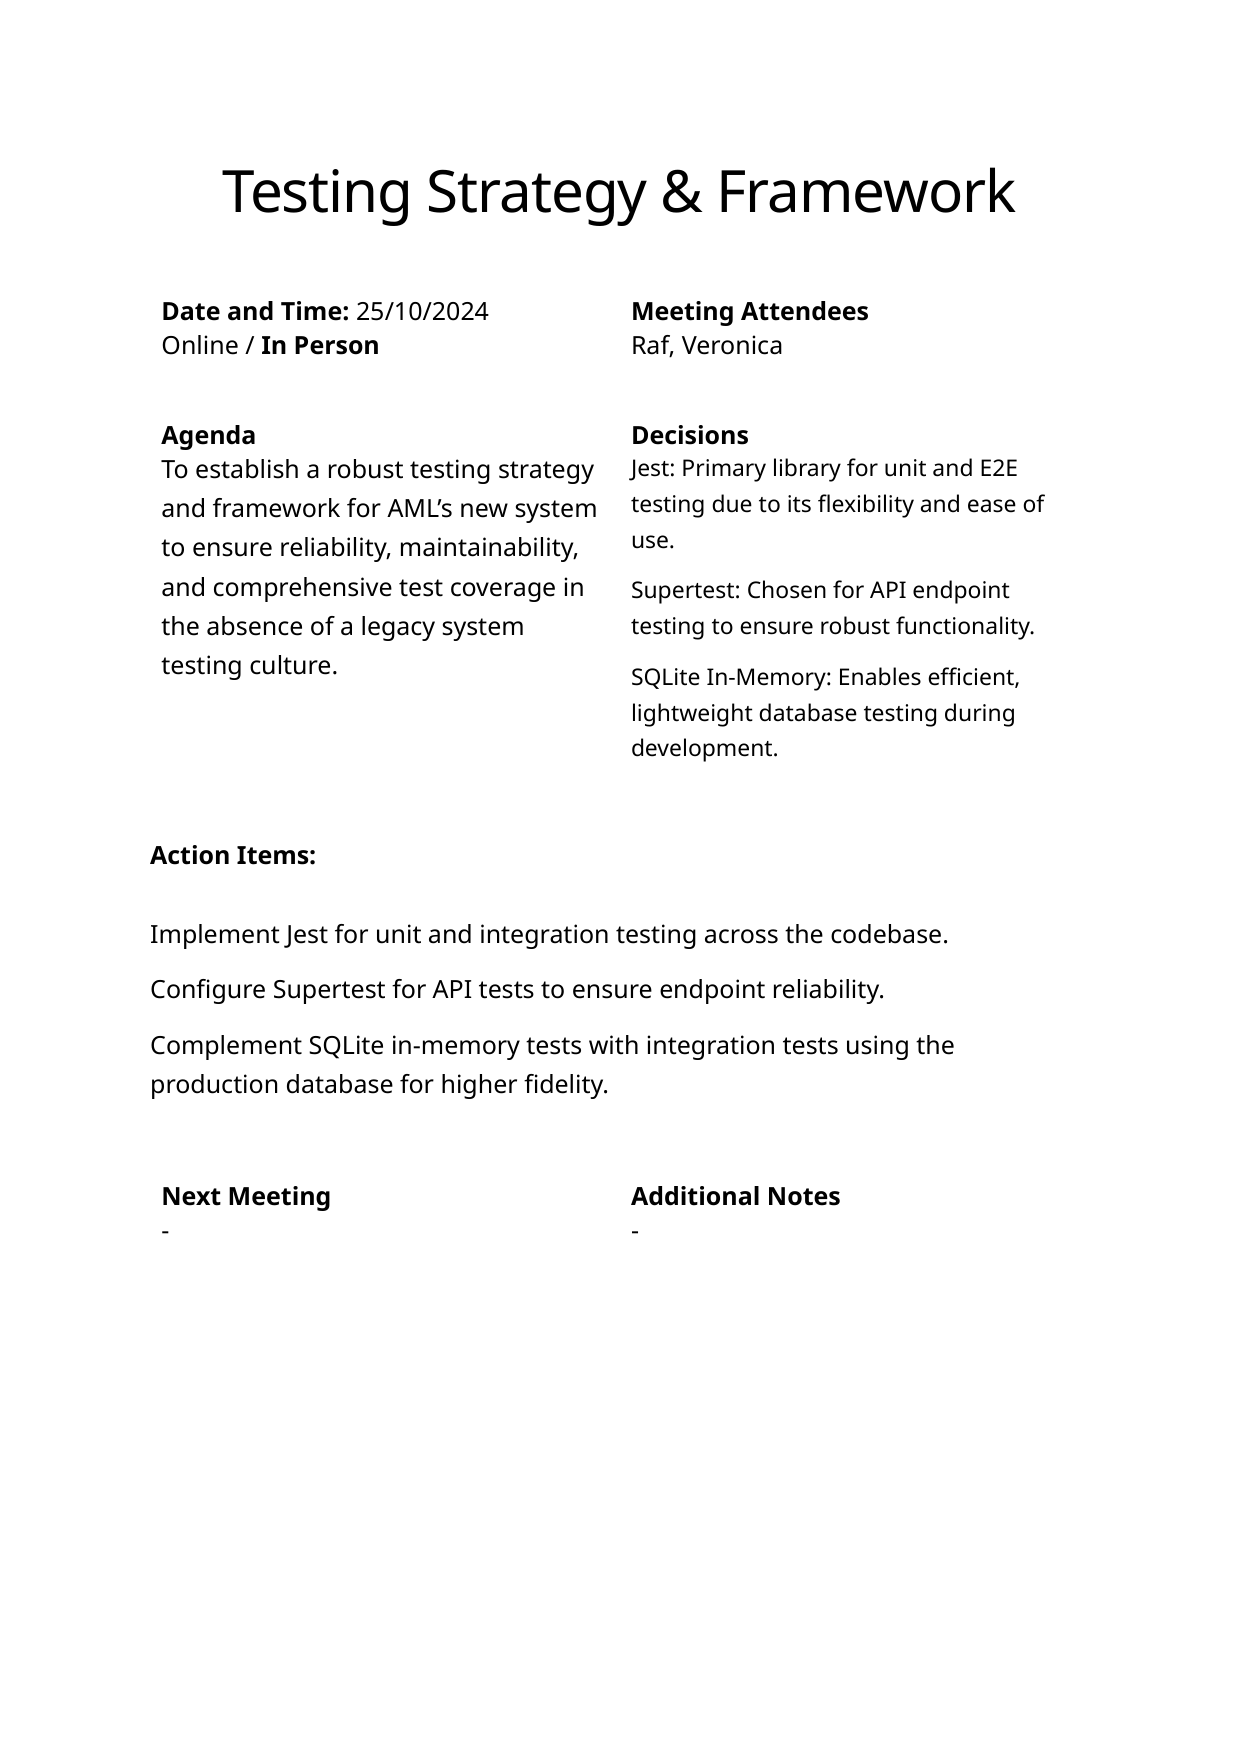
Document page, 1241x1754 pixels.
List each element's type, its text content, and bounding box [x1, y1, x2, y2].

text Configure Supertest for API tests to ensure endpoint reliability. [150, 972, 1090, 1006]
text Complement SQLite in-memory tests with integration tests using the production database for higher fidelity. [150, 1028, 1090, 1101]
table_header Meeting Attendees [620, 294, 1089, 328]
title Testing Strategy & Framework [150, 150, 1090, 229]
table_cell To establish a robust testing strategy and framework for AML’s new system to ensure reliability, maintainability, and comprehensive test coverage in the absence of a legacy system testing culture. [150, 452, 619, 782]
table_cell - [620, 1213, 1089, 1266]
text Action Items: Implement Jest for unit and integration testing across the codebase. [150, 838, 1090, 950]
table_cell - [150, 1213, 619, 1266]
table_header Decisions [620, 418, 1089, 452]
table_cell Online / In Person [150, 328, 619, 362]
table_header Next Meeting [150, 1179, 619, 1213]
table_cell Raf, Veronica [620, 328, 1089, 362]
table_header Additional Notes [620, 1179, 1089, 1213]
table_header Agenda [150, 418, 619, 452]
table_cell Jest: Primary library for unit and E2E testing due to its flexibility and ease of use. Supertest: Chosen for API endpoint testing to ensure robust functionality. SQLite In-Memory: Enables efficient, lightweight database testing during development. [620, 452, 1089, 782]
table_header Date and Time: 25/10/2024 [150, 294, 619, 328]
